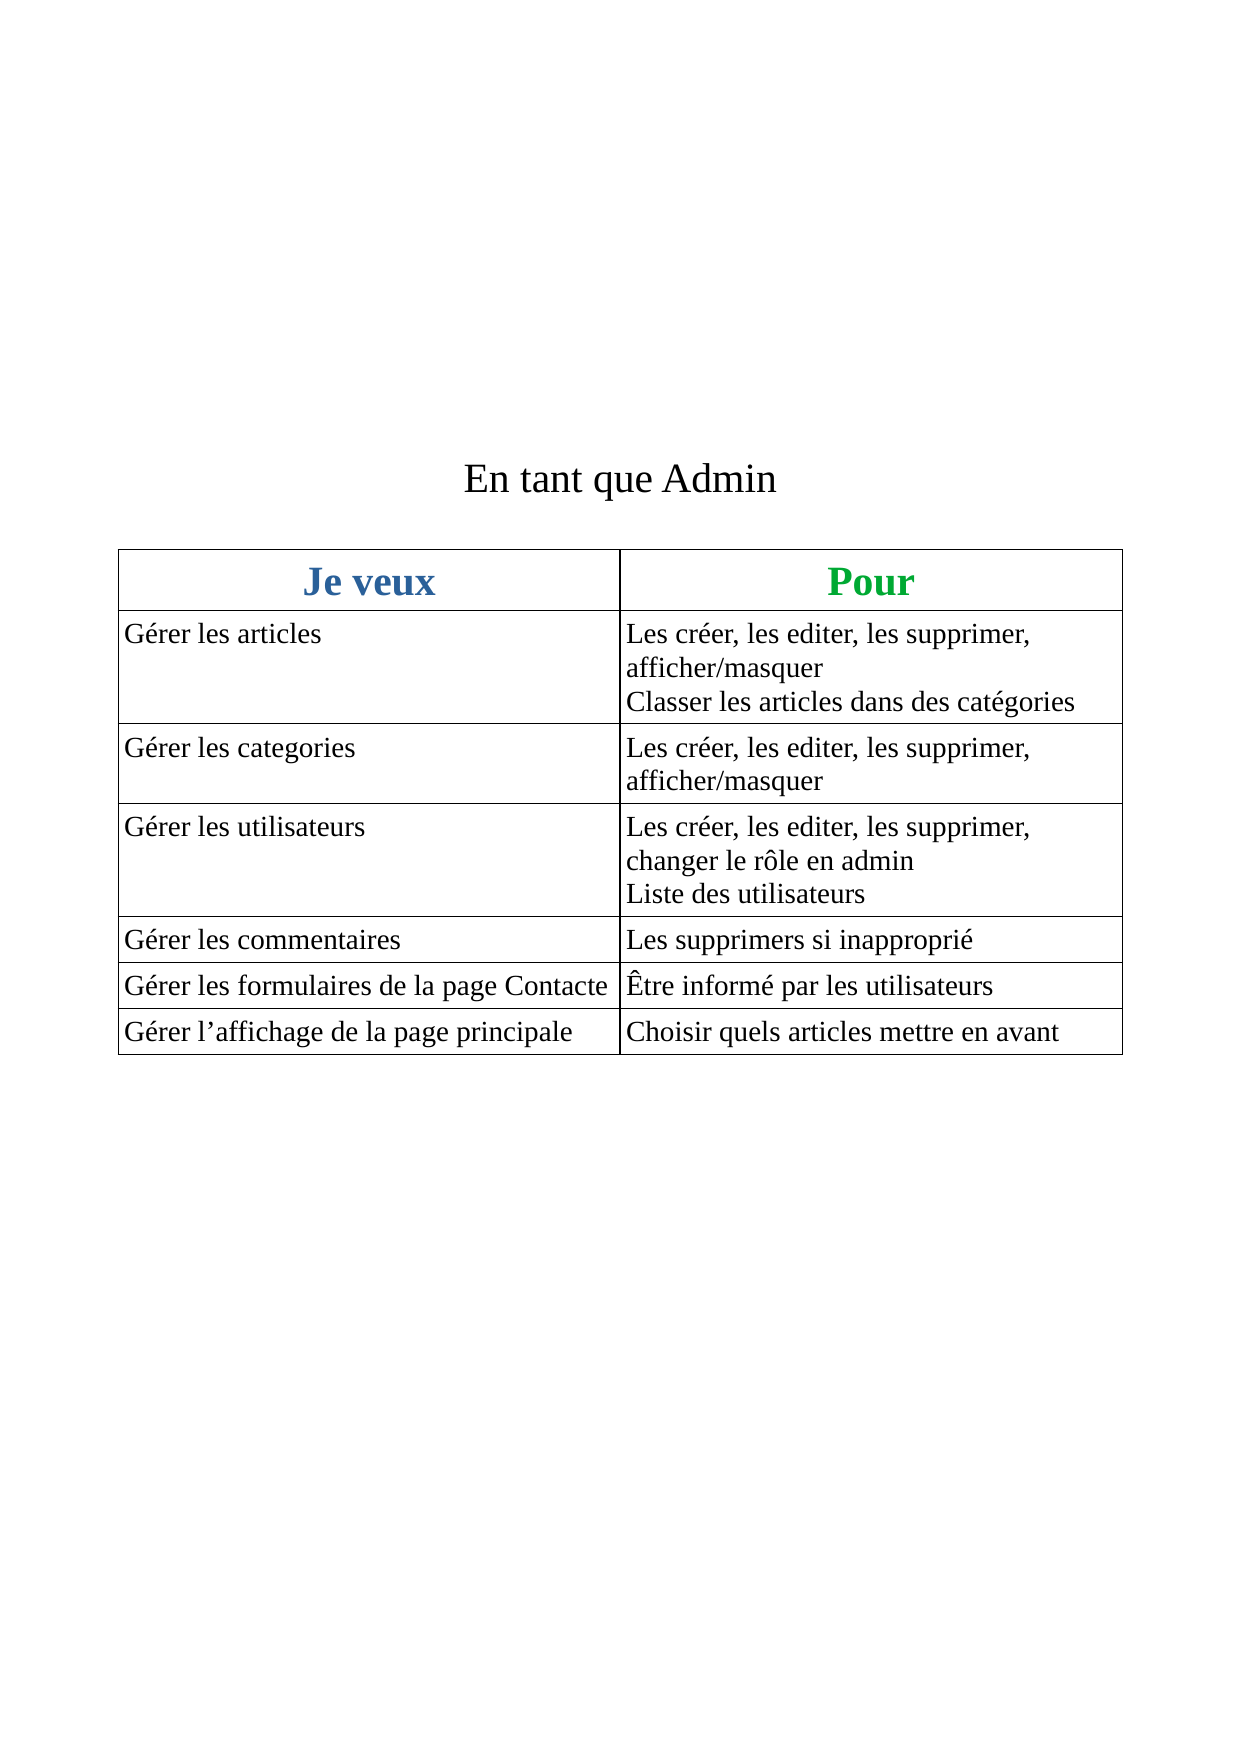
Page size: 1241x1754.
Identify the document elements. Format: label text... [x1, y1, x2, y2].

table_cell Choisir quels articles mettre en avant [621, 1009, 1122, 1054]
text En tant que Admin [118, 453, 1122, 501]
table_cell Gérer les articles [119, 611, 619, 723]
table_cell Les créer, les editer, les supprimer, afficher/masquer [621, 724, 1122, 802]
table_cell Gérer les formulaires de la page Contacte [119, 963, 619, 1008]
table_cell Les supprimers si inapproprié [621, 917, 1122, 962]
table_header Je veux [119, 550, 619, 610]
table_header Pour [621, 550, 1122, 610]
table_cell Les créer, les editer, les supprimer, changer le rôle en admin Liste des utilisateurs [621, 804, 1122, 916]
table_cell Gérer les commentaires [119, 917, 619, 962]
table_cell Gérer l’affichage de la page principale [119, 1009, 619, 1054]
table_cell Les créer, les editer, les supprimer, afficher/masquer Classer les articles dans des catégories [621, 611, 1122, 723]
table_cell Gérer les categories [119, 724, 619, 802]
table_cell Gérer les utilisateurs [119, 804, 619, 916]
table_cell Être informé par les utilisateurs [621, 963, 1122, 1008]
